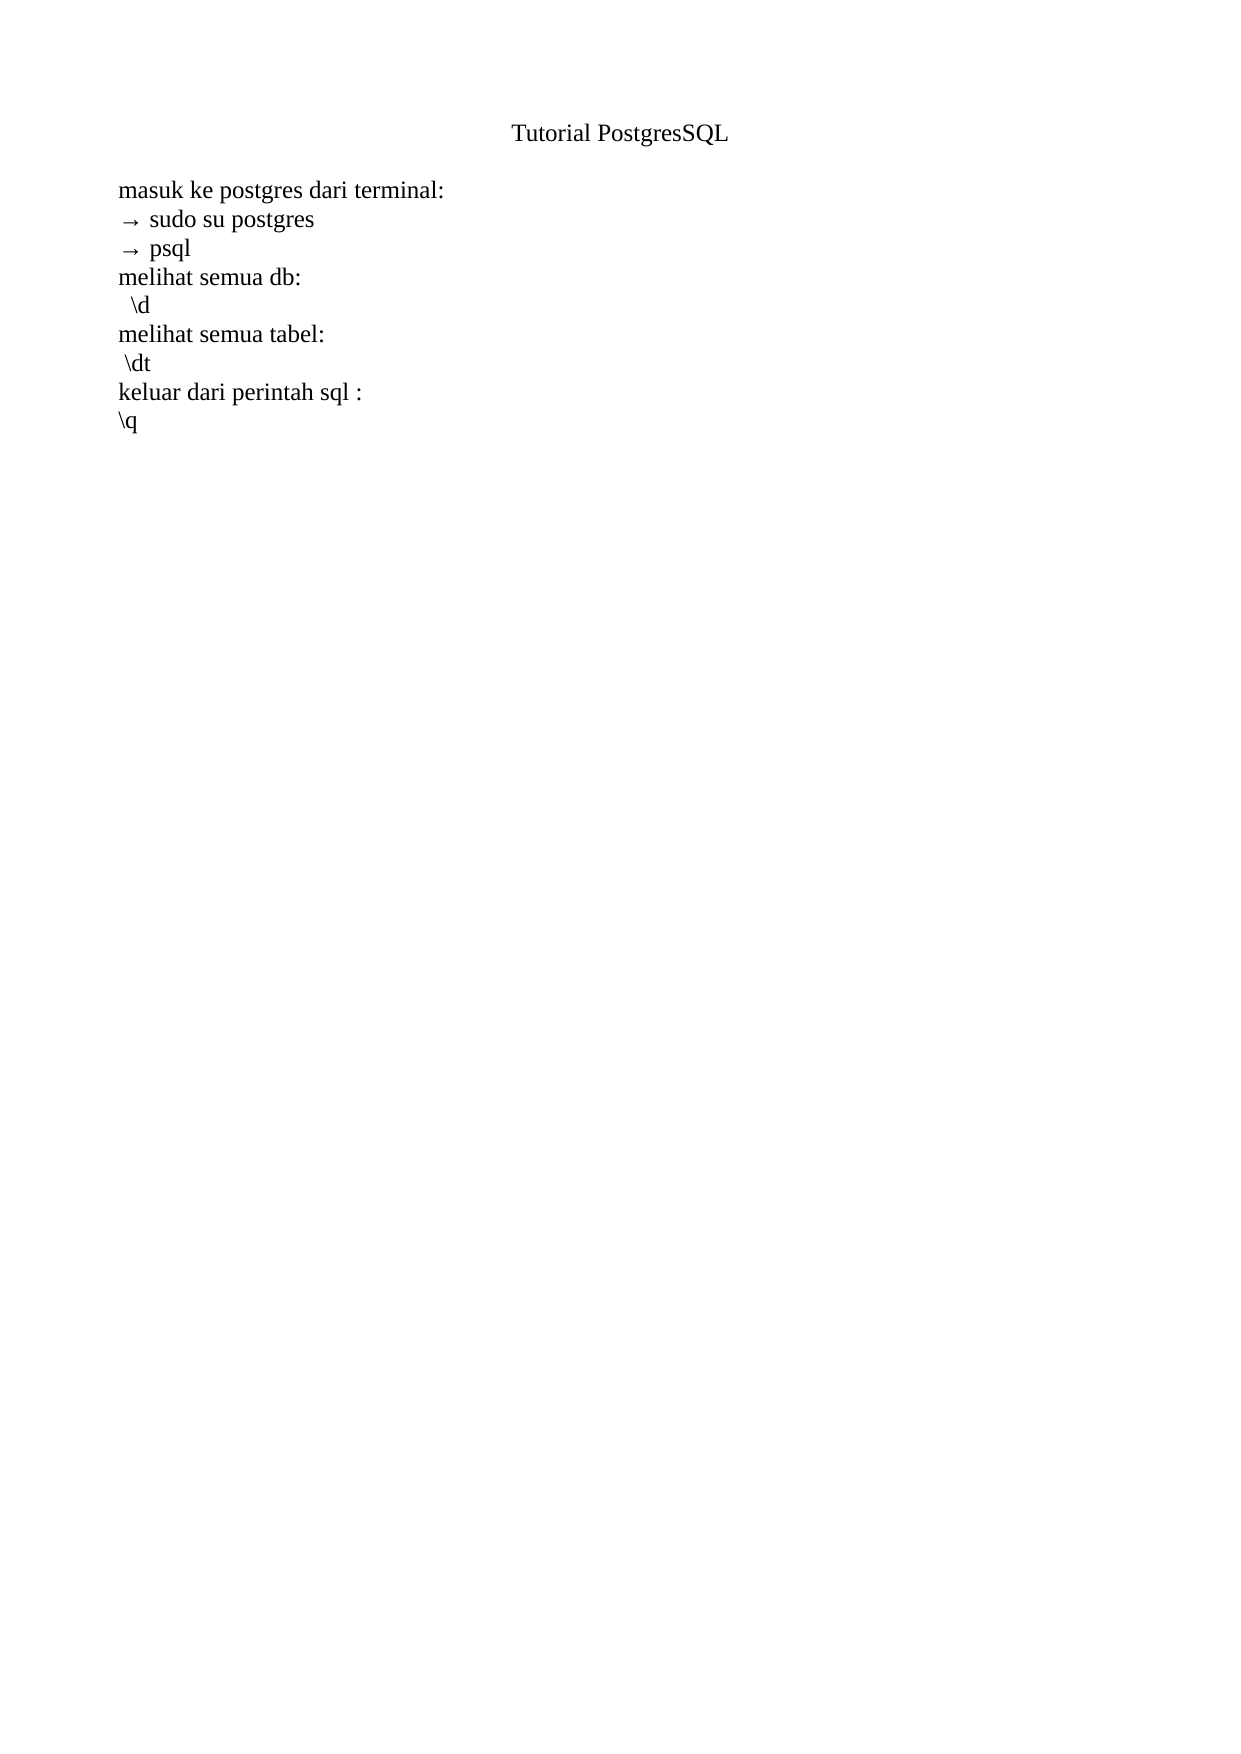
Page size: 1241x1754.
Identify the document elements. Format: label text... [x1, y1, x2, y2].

text → sudo su postgres [118, 204, 1122, 233]
text \q [118, 406, 1122, 434]
text masuk ke postgres dari terminal: [118, 176, 1122, 204]
text Tutorial PostgresSQL [118, 118, 1122, 147]
text \dt [118, 348, 1122, 377]
text melihat semua tabel: [118, 319, 1122, 348]
text → psql [118, 233, 1122, 262]
text keluar dari perintah sql : [118, 377, 1122, 406]
text \d [118, 291, 1122, 319]
text melihat semua db: [118, 262, 1122, 291]
